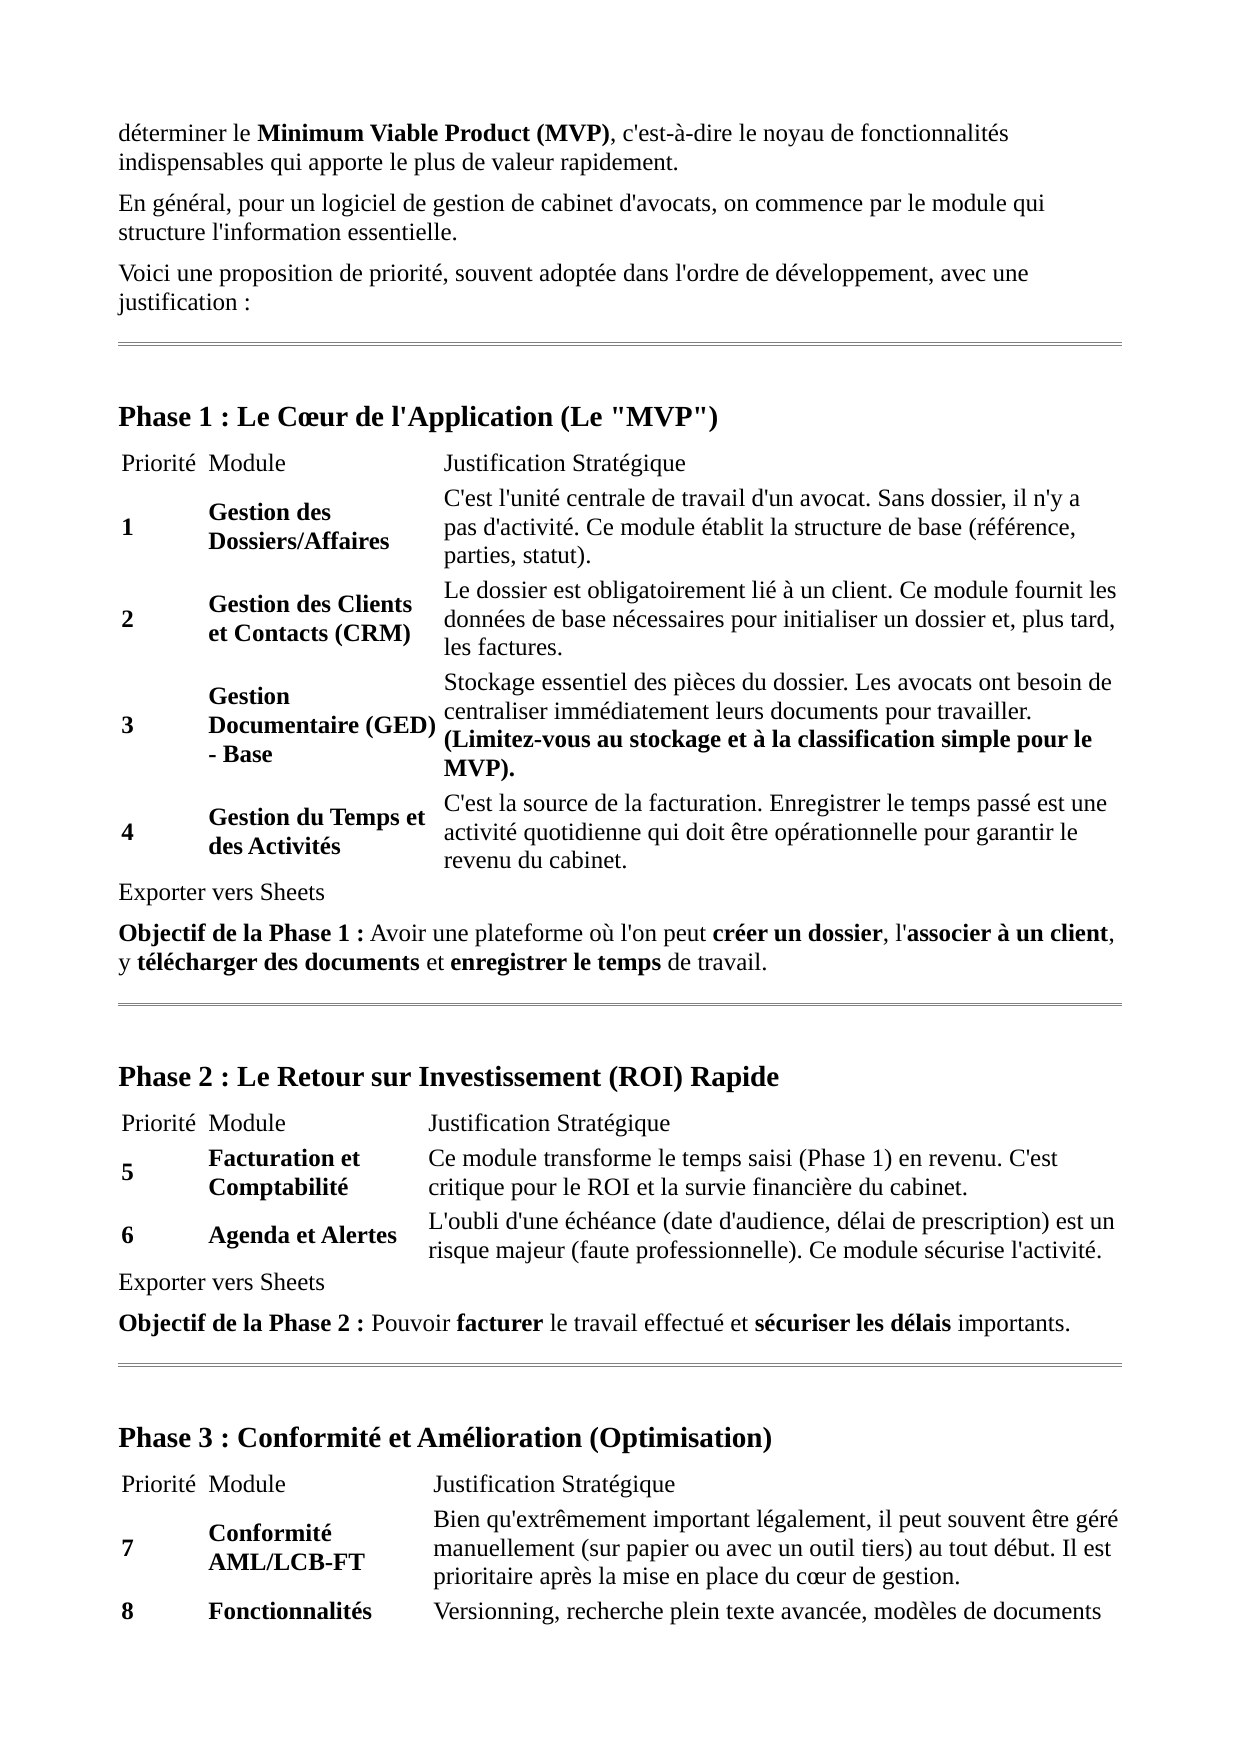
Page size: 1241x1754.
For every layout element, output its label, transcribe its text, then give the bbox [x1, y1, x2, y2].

table_cell 3 [118, 664, 205, 785]
table_header Priorité [118, 1466, 205, 1501]
table_cell Conformité AML/LCB-FT [205, 1501, 430, 1593]
table_header Priorité [118, 445, 205, 480]
table_cell L'oubli d'une échéance (date d'audience, délai de prescription) est un risque majeur (faute professionnelle). Ce module sécurise l'activité. [425, 1203, 1122, 1267]
table_cell 1 [118, 480, 205, 572]
subtitle Phase 1 : Le Cœur de l'Application (Le "MVP") [118, 399, 1122, 433]
table_cell Gestion des Dossiers/Affaires [205, 480, 441, 572]
table_header Priorité [118, 1105, 205, 1140]
table_cell C'est la source de la facturation. Enregistrer le temps passé est une activité quotidienne qui doit être opérationnelle pour garantir le revenu du cabinet. [441, 785, 1122, 877]
table_header Module [205, 445, 441, 480]
table_cell 4 [118, 785, 205, 877]
table_header Module [205, 1466, 430, 1501]
text Exporter vers Sheets [118, 877, 1122, 906]
table_header Justification Stratégique [430, 1466, 1122, 1501]
text Objectif de la Phase 2 : Pouvoir facturer le travail effectué et sécuriser les délais importants. [118, 1308, 1122, 1337]
text déterminer le Minimum Viable Product (MVP), c'est-à-dire le noyau de fonctionnalités indispensables qui apporte le plus de valeur rapidement. [118, 118, 1122, 176]
table_cell 2 [118, 572, 205, 664]
table_cell Facturation et Comptabilité [205, 1140, 425, 1203]
table_header Justification Stratégique [425, 1105, 1122, 1140]
table_cell 7 [118, 1501, 205, 1593]
table_cell C'est l'unité centrale de travail d'un avocat. Sans dossier, il n'y a pas d'activité. Ce module établit la structure de base (référence, parties, statut). [441, 480, 1122, 572]
text Objectif de la Phase 1 : Avoir une plateforme où l'on peut créer un dossier, l'associer à un client, y télécharger des documents et enregistrer le temps de travail. [118, 918, 1122, 976]
table_cell 8 [118, 1593, 205, 1628]
table_cell Ce module transforme le temps saisi (Phase 1) en revenu. C'est critique pour le ROI et la survie financière du cabinet. [425, 1140, 1122, 1203]
table_cell Stockage essentiel des pièces du dossier. Les avocats ont besoin de centraliser immédiatement leurs documents pour travailler. (Limitez-vous au stockage et à la classification simple pour le MVP). [441, 664, 1122, 785]
table_cell Gestion Documentaire (GED) - Base [205, 664, 441, 785]
table_cell Fonctionnalités [205, 1593, 430, 1628]
table_cell 5 [118, 1140, 205, 1203]
text En général, pour un logiciel de gestion de cabinet d'avocats, on commence par le module qui structure l'information essentielle. [118, 188, 1122, 246]
table_header Justification Stratégique [441, 445, 1122, 480]
subtitle Phase 2 : Le Retour sur Investissement (ROI) Rapide [118, 1059, 1122, 1093]
table_cell Gestion des Clients et Contacts (CRM) [205, 572, 441, 664]
text Voici une proposition de priorité, souvent adoptée dans l'ordre de développement, avec une justification : [118, 258, 1122, 316]
text Exporter vers Sheets [118, 1267, 1122, 1295]
table_cell Le dossier est obligatoirement lié à un client. Ce module fournit les données de base nécessaires pour initialiser un dossier et, plus tard, les factures. [441, 572, 1122, 664]
table_cell Gestion du Temps et des Activités [205, 785, 441, 877]
table_cell Agenda et Alertes [205, 1203, 425, 1267]
subtitle Phase 3 : Conformité et Amélioration (Optimisation) [118, 1420, 1122, 1454]
table_cell Versionning, recherche plein texte avancée, modèles de documents [430, 1593, 1122, 1628]
table_cell Bien qu'extrêmement important légalement, il peut souvent être géré manuellement (sur papier ou avec un outil tiers) au tout début. Il est prioritaire après la mise en place du cœur de gestion. [430, 1501, 1122, 1593]
table_header Module [205, 1105, 425, 1140]
table_cell 6 [118, 1203, 205, 1267]
